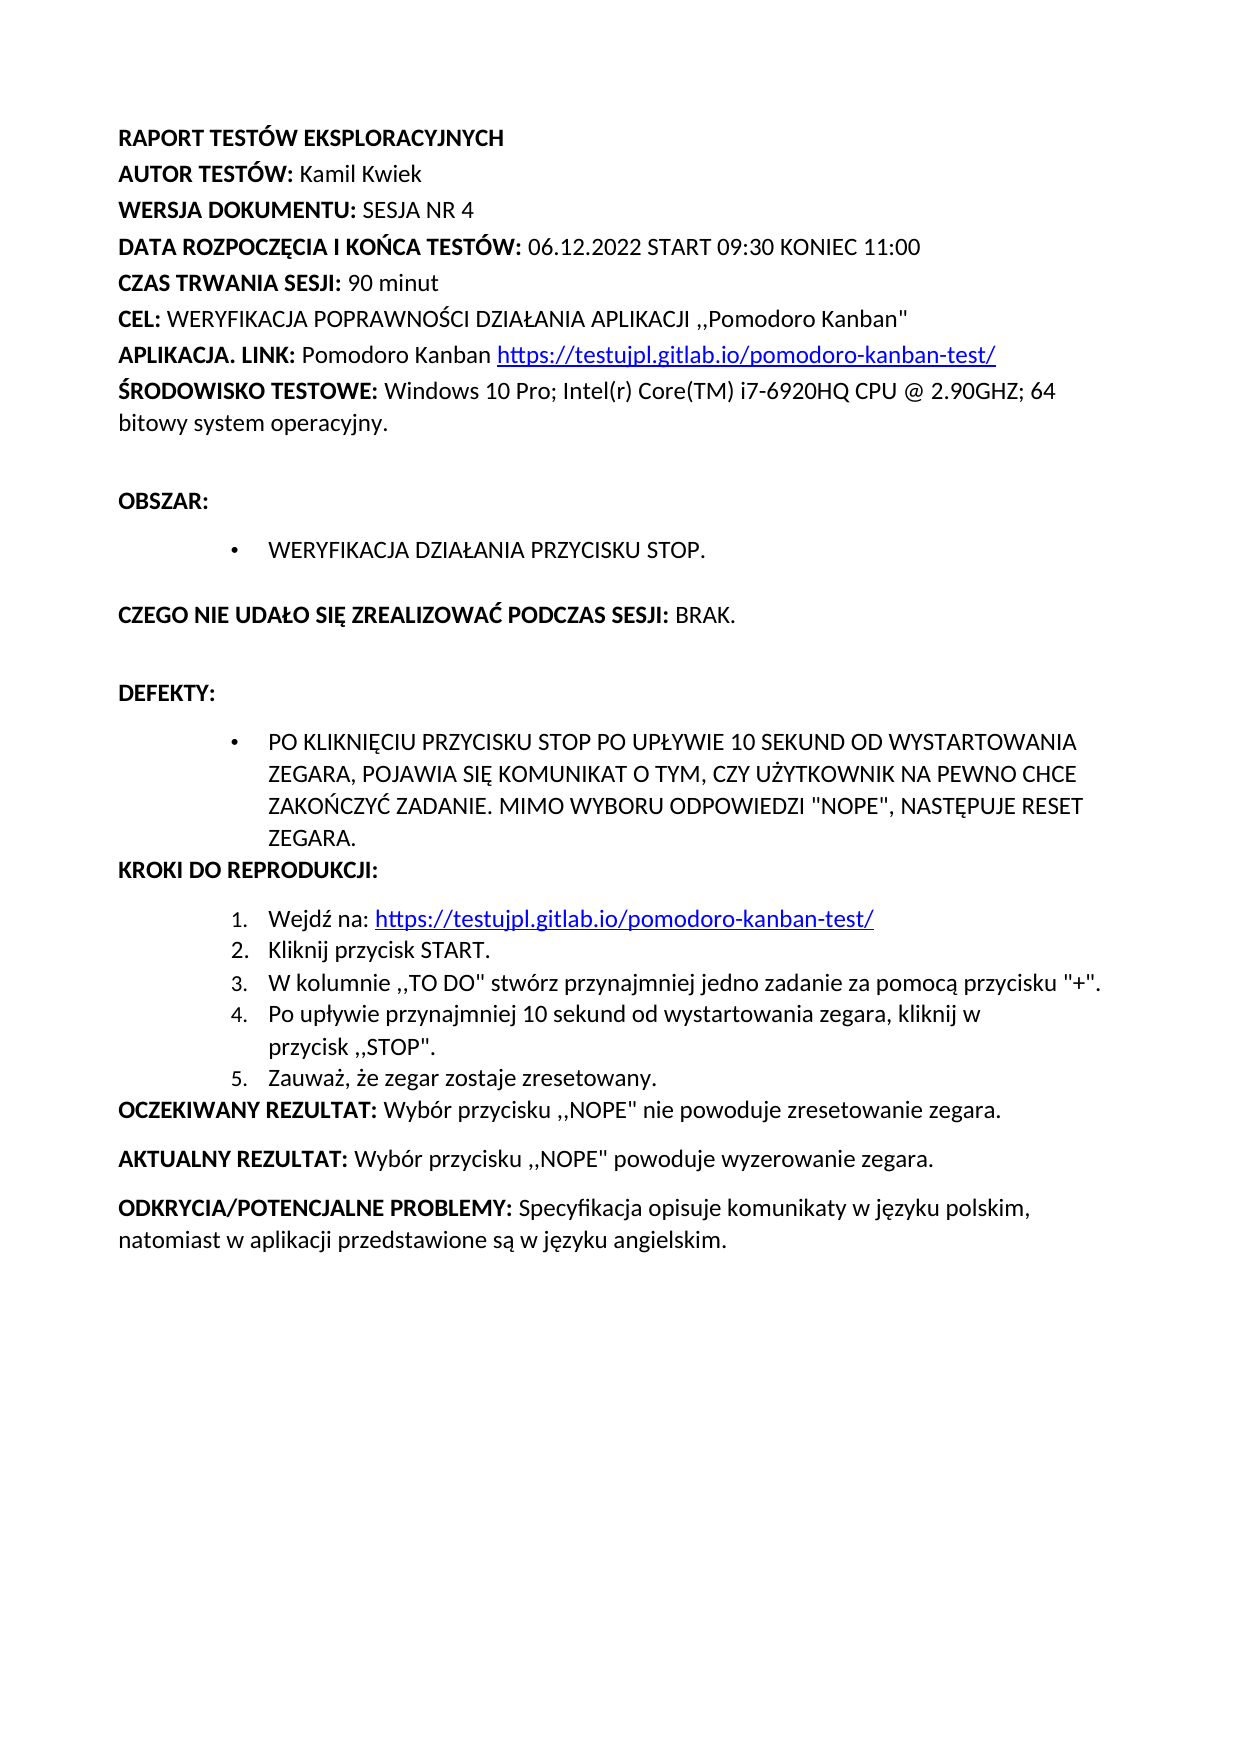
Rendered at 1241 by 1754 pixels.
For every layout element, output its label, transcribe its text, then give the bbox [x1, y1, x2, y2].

text ŚRODOWISKO TESTOWE: Windows 10 Pro; Intel(r) Core(TM) i7-6920HQ CPU @ 2.90GHZ; 64 bitowy system operacyjny. [118, 375, 1122, 438]
text WERSJA DOKUMENTU: SESJA NR 4 [118, 194, 1122, 225]
text APLIKACJA. LINK: Pomodoro Kanban https://testujpl.gitlab.io/pomodoro-kanban-test/ [118, 339, 1122, 370]
text KROKI DO REPRODUKCJI: [118, 854, 1122, 884]
list Wejdź na: https://testujpl.gitlab.io/pomodoro-kanban-test/ [231, 903, 1122, 933]
text OCZEKIWANY REZULTAT: Wybór przycisku ,,NOPE" nie powoduje zresetowanie zegara. [118, 1094, 1122, 1125]
text RAPORT TESTÓW EKSPLORACYJNYCH [118, 122, 1122, 153]
list Zauważ, że zegar zostaje zresetowany. [231, 1063, 1122, 1093]
text OBSZAR: [118, 485, 1122, 516]
list WERYFIKACJA DZIAŁANIA PRZYCISKU STOP. [231, 534, 1122, 564]
text CZAS TRWANIA SESJI: 90 minut [118, 267, 1122, 297]
text AUTOR TESTÓW: Kamil Kwiek [118, 158, 1122, 189]
text ODKRYCIA/POTENCJALNE PROBLEMY: Specyfikacja opisuje komunikaty w języku polskim, natomiast w aplikacji przedstawione są w języku angielskim. [118, 1192, 1122, 1254]
text DATA ROZPOCZĘCIA I KOŃCA TESTÓW: 06.12.2022 START 09:30 KONIEC 11:00 [118, 231, 1122, 261]
text CEL: WERYFIKACJA POPRAWNOŚCI DZIAŁANIA APLIKACJI ,,Pomodoro Kanban" [118, 303, 1122, 333]
list W kolumnie ,,TO DO" stwórz przynajmniej jedno zadanie za pomocą przycisku "+". [231, 967, 1122, 997]
text DEFEKTY: [118, 677, 1122, 708]
text AKTUALNY REZULTAT: Wybór przycisku ,,NOPE" powoduje wyzerowanie zegara. [118, 1143, 1122, 1174]
text CZEGO NIE UDAŁO SIĘ ZREALIZOWAĆ PODCZAS SESJI: BRAK. [118, 599, 1122, 630]
list PO KLIKNIĘCIU PRZYCISKU STOP PO UPŁYWIE 10 SEKUND OD WYSTARTOWANIA ZEGARA, POJAWIA SIĘ KOMUNIKAT O TYM, CZY UŻYTKOWNIK NA PEWNO CHCE ZAKOŃCZYĆ ZADANIE. MIMO WYBORU ODPOWIEDZI "NOPE", NASTĘPUJE RESET ZEGARA. [231, 726, 1122, 853]
list Po upływie przynajmniej 10 sekund od wystartowania zegara, kliknij w przycisk ,,STOP". [231, 999, 1122, 1061]
list Kliknij przycisk START. [231, 935, 1122, 965]
